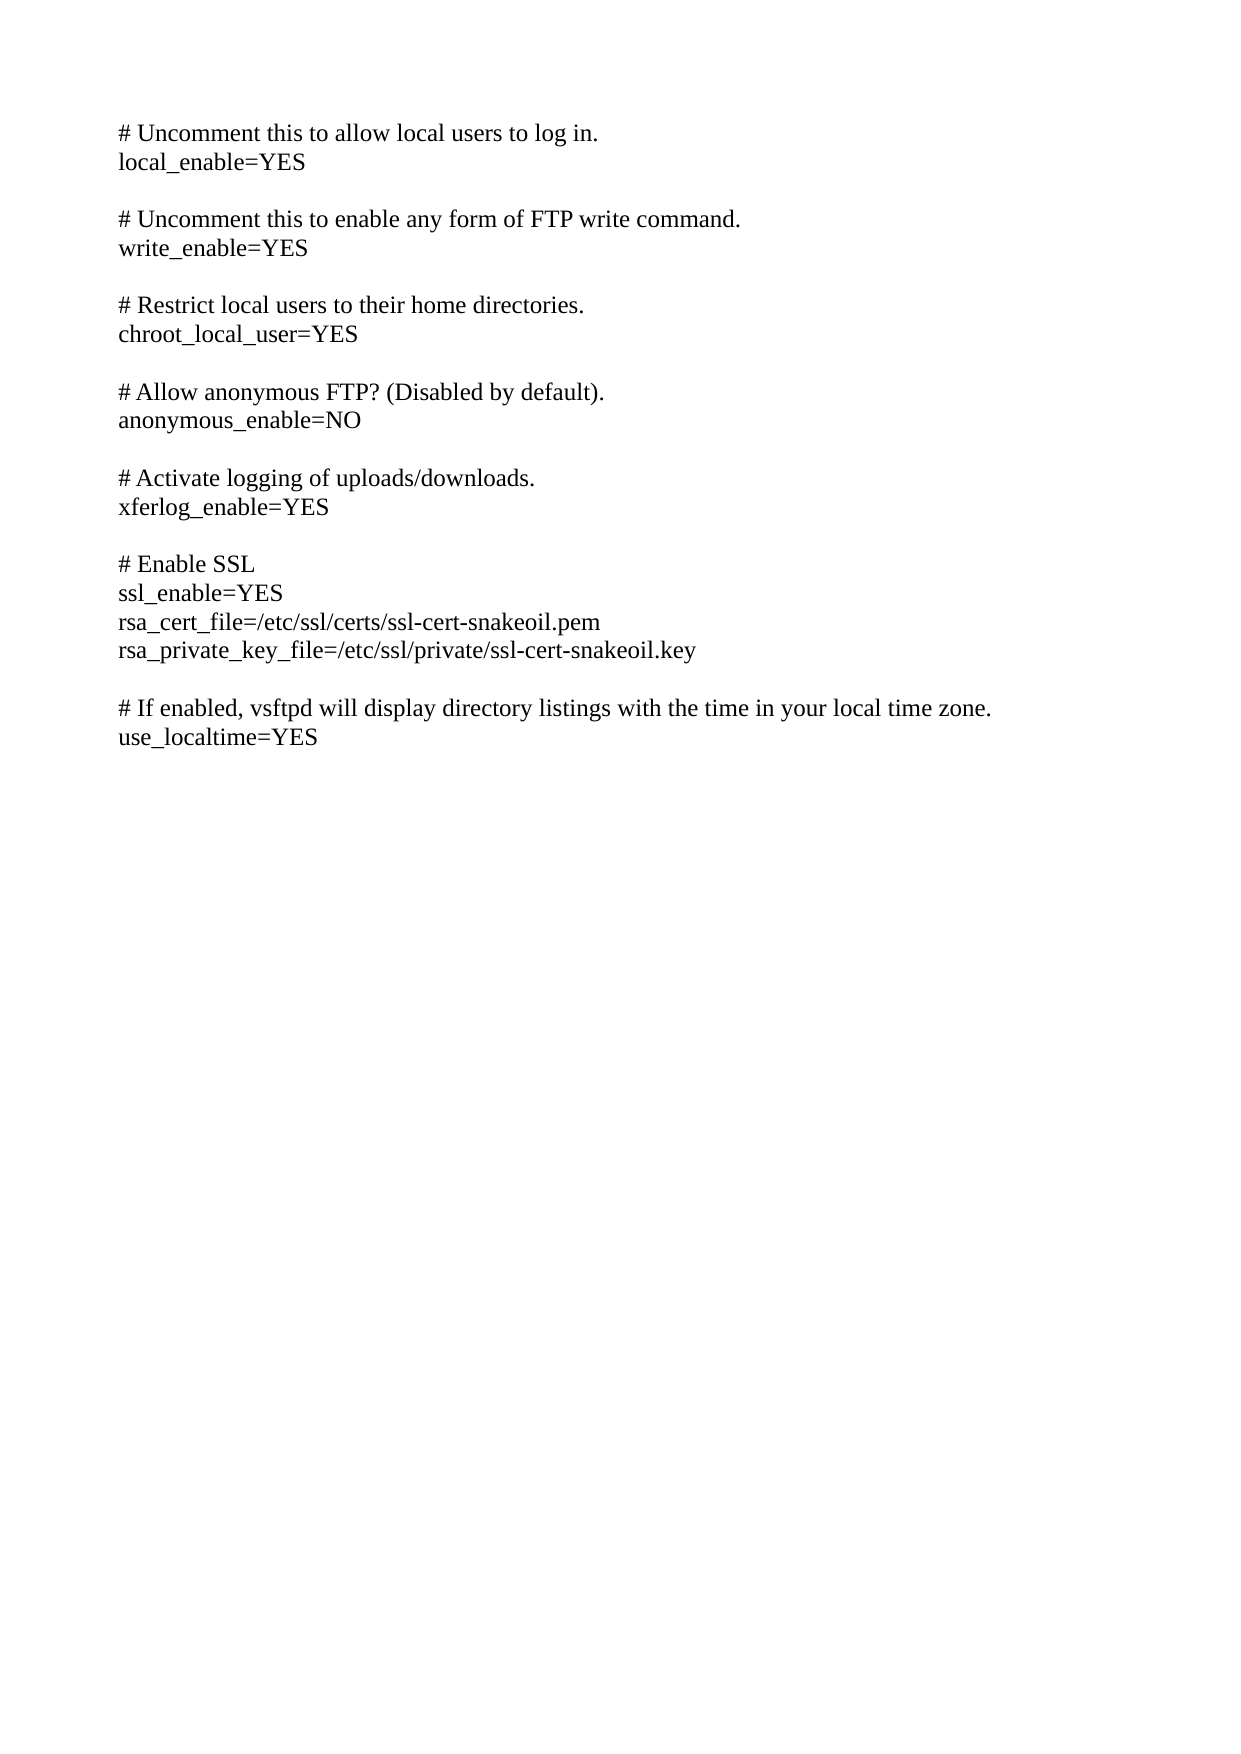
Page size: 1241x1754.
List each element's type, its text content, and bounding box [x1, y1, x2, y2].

text write_enable=YES [118, 233, 1122, 262]
text rsa_cert_file=/etc/ssl/certs/ssl-cert-snakeoil.pem [118, 607, 1122, 636]
text # Allow anonymous FTP? (Disabled by default). [118, 377, 1122, 406]
text chroot_local_user=YES [118, 319, 1122, 348]
text # Restrict local users to their home directories. [118, 291, 1122, 319]
text use_localtime=YES [118, 722, 1122, 751]
text # Uncomment this to allow local users to log in. [118, 118, 1122, 147]
text local_enable=YES [118, 147, 1122, 176]
text rsa_private_key_file=/etc/ssl/private/ssl-cert-snakeoil.key [118, 636, 1122, 664]
text anonymous_enable=NO [118, 406, 1122, 434]
text ssl_enable=YES [118, 578, 1122, 607]
text xferlog_enable=YES [118, 492, 1122, 521]
text # Uncomment this to enable any form of FTP write command. [118, 204, 1122, 233]
text # If enabled, vsftpd will display directory listings with the time in your local time zone. [118, 693, 1122, 722]
text # Activate logging of uploads/downloads. [118, 463, 1122, 492]
text # Enable SSL [118, 549, 1122, 578]
